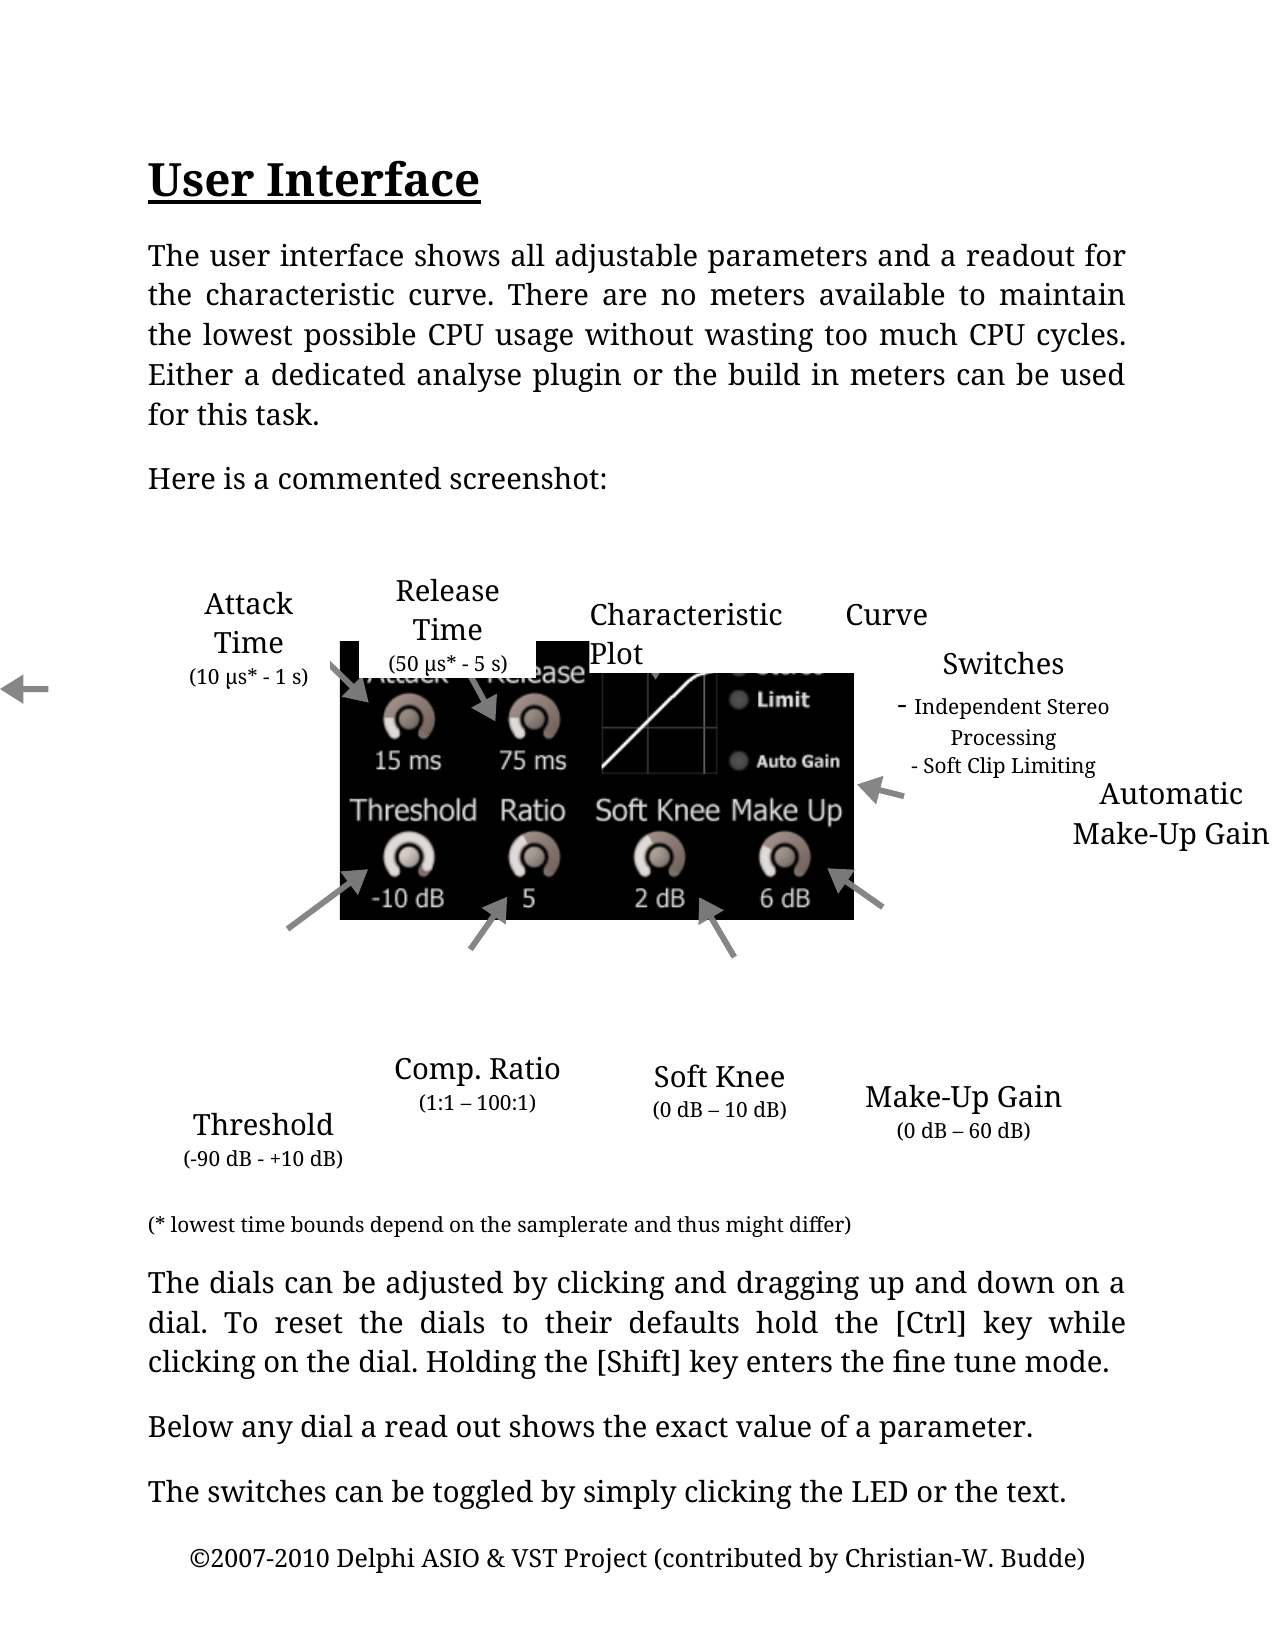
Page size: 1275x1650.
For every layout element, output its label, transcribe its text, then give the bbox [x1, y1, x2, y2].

text Make-Up Gain (0 dB – 60 dB) [860, 1077, 1067, 1145]
text Characteristic Curve Plot [589, 594, 928, 673]
text Below any dial a read out shows the exact value of a parameter. [148, 1406, 1127, 1446]
text Here is a commented screenshot: [148, 458, 1127, 498]
subtitle User Interface [148, 148, 1127, 210]
text (* lowest time bounds depend on the samplerate and thus might differ) [148, 1210, 1127, 1238]
text Switches - Independent Stereo Processing - Soft Clip Limiting [888, 644, 1119, 780]
picture [339, 641, 854, 920]
text The user interface shows all adjustable parameters and a readout for the characteristic curve. There are no meters available to maintain the lowest possible CPU usage without wasting too much CPU cycles. Either a dedicated analyse plugin or the build in meters can be used for this task. [148, 235, 1127, 433]
text Threshold (-90 dB - +10 dB) [178, 1104, 348, 1172]
text Soft Knee (0 dB – 10 dB) [634, 1056, 804, 1124]
text The switches can be toggled by simply clicking the LED or the text. [148, 1471, 1127, 1511]
text The dials can be adjusted by clicking and dragging up and down on a dial. To reset the dials to their defaults hold the [Ctrl] key while clicking on the dial. Holding the [Shift] key enters the fine tune mode. [148, 1262, 1127, 1381]
text Release Time (50 µs* - 5 s) [359, 570, 536, 678]
text Attack Time (10 µs* - 1 s) [167, 583, 330, 691]
text Automatic Make-Up Gain [1067, 773, 1275, 853]
text Comp. Ratio (1:1 – 100:1) [392, 1048, 562, 1116]
picture [339, 641, 359, 683]
